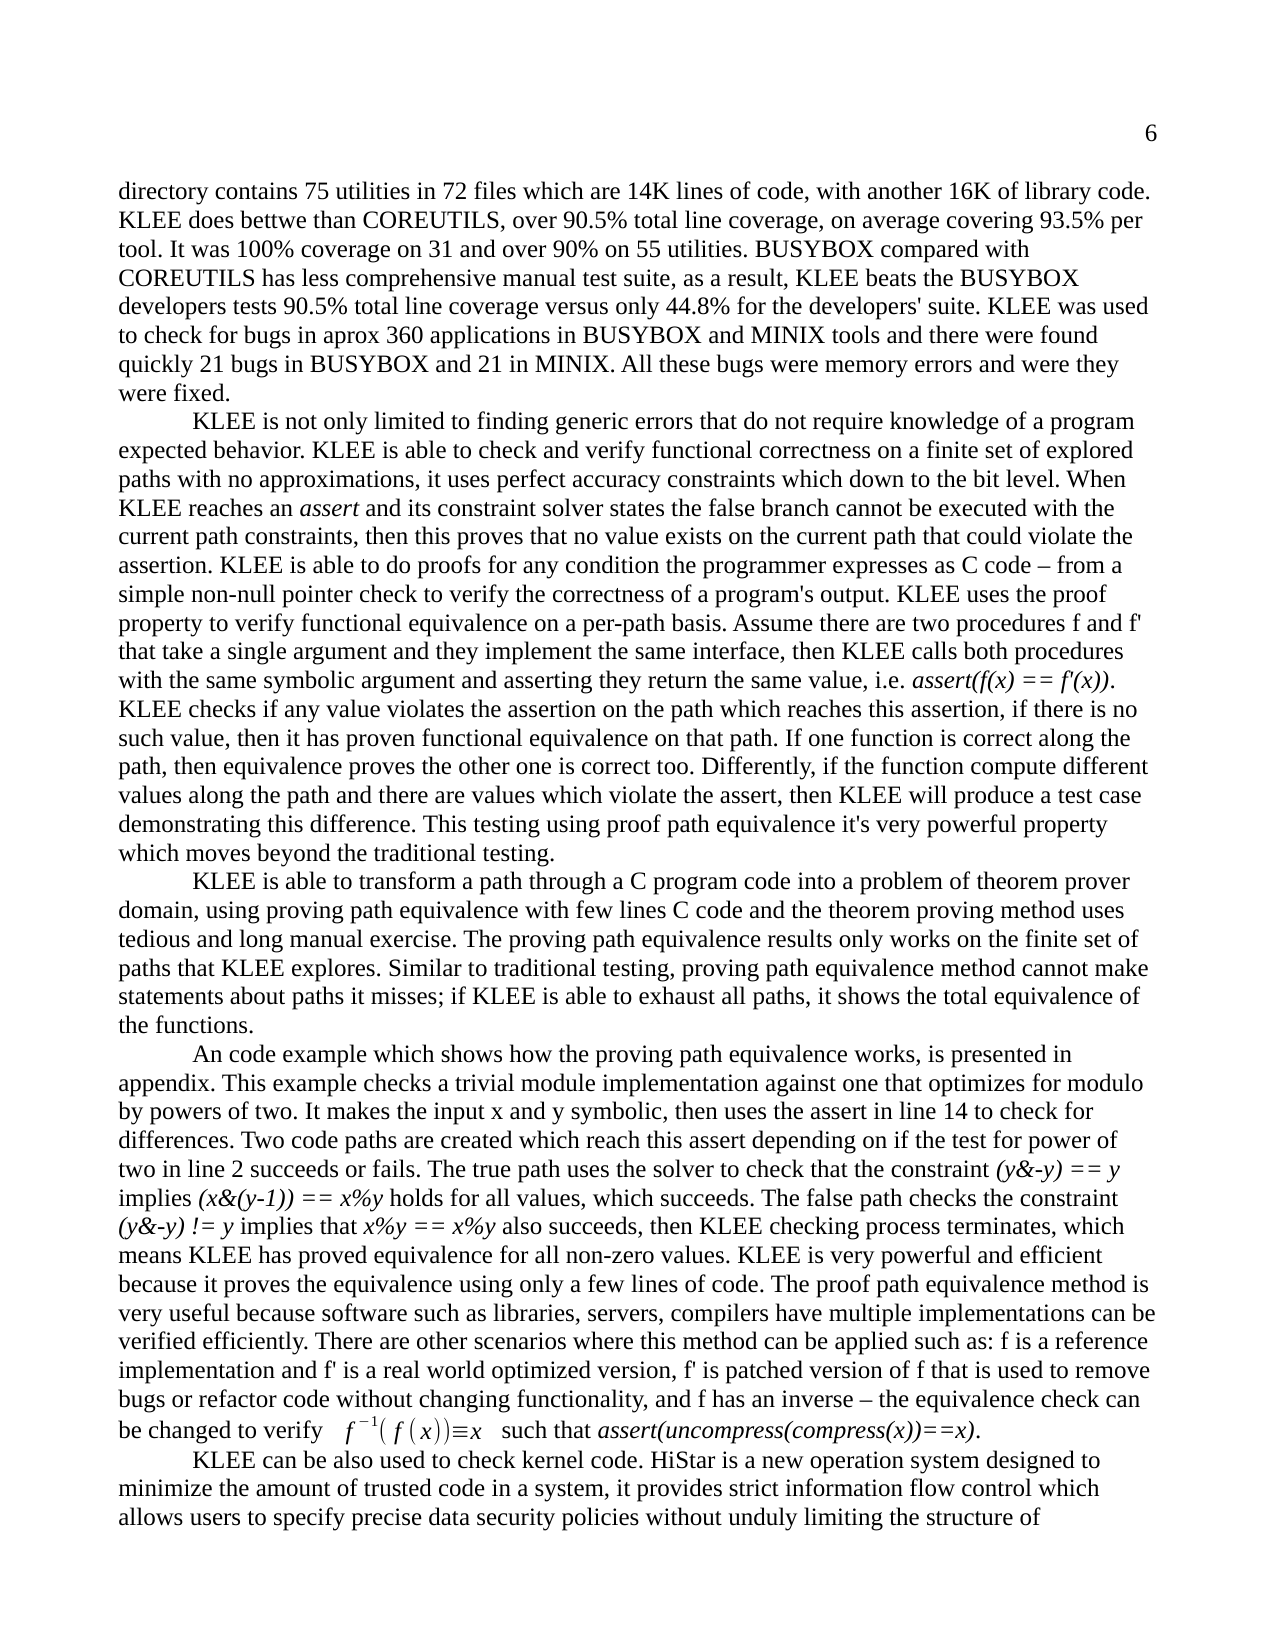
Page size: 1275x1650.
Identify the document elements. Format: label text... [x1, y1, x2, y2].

text KLEE can be also used to check kernel code. HiStar is a new operation system designed to minimize the amount of trusted code in a system, it provides strict information flow control which allows users to specify precise data security policies without unduly limiting the structure of [118, 1445, 1157, 1531]
text KLEE is not only limited to finding generic errors that do not require knowledge of a program expected behavior. KLEE is able to check and verify functional correctness on a finite set of explored paths with no approximations, it uses perfect accuracy constraints which down to the bit level. When KLEE reaches an assert and its constraint solver states the false branch cannot be executed with the current path constraints, then this proves that no value exists on the current path that could violate the assertion. KLEE is able to do proofs for any condition the programmer expresses as C code – from a simple non-null pointer check to verify the correctness of a program's output. KLEE uses the proof property to verify functional equivalence on a per-path basis. Assume there are two procedures f and f' that take a single argument and they implement the same interface, then KLEE calls both procedures with the same symbolic argument and asserting they return the same value, i.e. assert(f(x) == f'(x)). KLEE checks if any value violates the assertion on the path which reaches this assertion, if there is no such value, then it has proven functional equivalence on that path. If one function is correct along the path, then equivalence proves the other one is correct too. Differently, if the function compute different values along the path and there are values which violate the assert, then KLEE will produce a test case demonstrating this difference. This testing using proof path equivalence it's very powerful property which moves beyond the traditional testing. [118, 406, 1157, 866]
text directory contains 75 utilities in 72 files which are 14K lines of code, with another 16K of library code. KLEE does bettwe than COREUTILS, over 90.5% total line coverage, on average covering 93.5% per tool. It was 100% coverage on 31 and over 90% on 55 utilities. BUSYBOX compared with COREUTILS has less comprehensive manual test suite, as a result, KLEE beats the BUSYBOX developers tests 90.5% total line coverage versus only 44.8% for the developers' suite. KLEE was used to check for bugs in aprox 360 applications in BUSYBOX and MINIX tools and there were found quickly 21 bugs in BUSYBOX and 21 in MINIX. All these bugs were memory errors and were they were fixed. [118, 176, 1157, 406]
text An code example which shows how the proving path equivalence works, is presented in appendix. This example checks a trivial module implementation against one that optimizes for modulo by powers of two. It makes the input x and y symbolic, then uses the assert in line 14 to check for differences. Two code paths are created which reach this assert depending on if the test for power of two in line 2 succeeds or fails. The true path uses the solver to check that the constraint (y&-y) == y implies (x&(y-1)) == x%y holds for all values, which succeeds. The false path checks the constraint (y&-y) != y implies that x%y == x%y also succeeds, then KLEE checking process terminates, which means KLEE has proved equivalence for all non-zero values. KLEE is very powerful and efficient because it proves the equivalence using only a few lines of code. The proof path equivalence method is very useful because software such as libraries, servers, compilers have multiple implementations can be verified efficiently. There are other scenarios where this method can be applied such as: f is a reference implementation and f' is a real world optimized version, f' is patched version of f that is used to remove bugs or refactor code without changing functionality, and f has an inverse – the equivalence check can be changed to verifysuch that assert(uncompress(compress(x))==x). [118, 1039, 1157, 1445]
text KLEE is able to transform a path through a C program code into a problem of theorem prover domain, using proving path equivalence with few lines C code and the theorem proving method uses tedious and long manual exercise. The proving path equivalence results only works on the finite set of paths that KLEE explores. Similar to traditional testing, proving path equivalence method cannot make statements about paths it misses; if KLEE is able to exhaust all paths, it shows the total equivalence of the functions. [118, 866, 1157, 1039]
